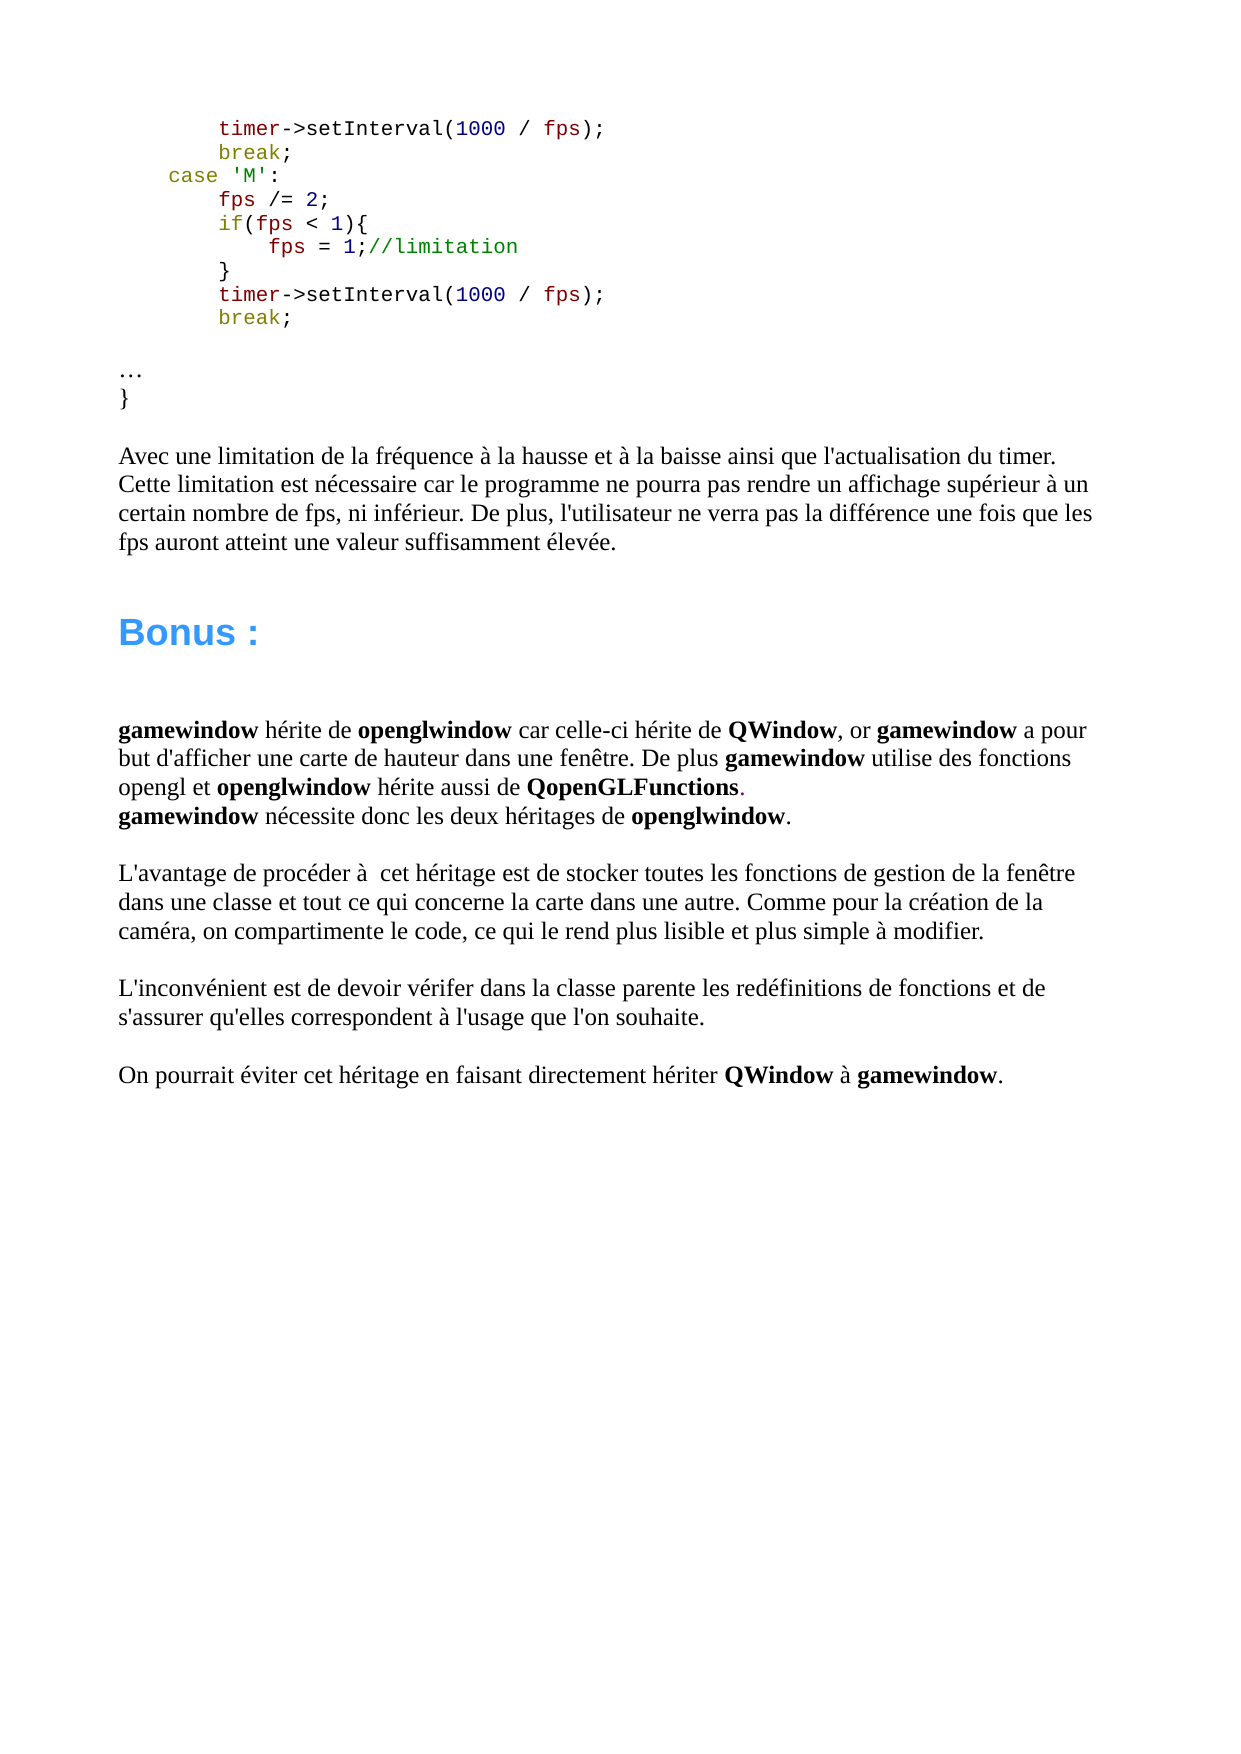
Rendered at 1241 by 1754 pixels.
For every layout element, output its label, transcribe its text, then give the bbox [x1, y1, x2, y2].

text L'avantage de procéder à cet héritage est de stocker toutes les fonctions de gestion de la fenêtre dans une classe et tout ce qui concerne la carte dans une autre. Comme pour la création de la caméra, on compartimente le code, ce qui le rend plus lisible et plus simple à modifier. [118, 858, 1122, 945]
text L'inconvénient est de devoir vérifer dans la classe parente les redéfinitions de fonctions et de s'assurer qu'elles correspondent à l'usage que l'on souhaite. [118, 973, 1122, 1031]
text timer->setInterval(1000 / fps); [118, 284, 1122, 307]
text Avec une limitation de la fréquence à la hausse et à la baisse ainsi que l'actualisation du timer. [118, 441, 1122, 469]
text On pourrait éviter cet héritage en faisant directement hériter QWindow à gamewindow. [118, 1060, 1122, 1088]
text case 'M': [118, 165, 1122, 189]
text … [118, 354, 1122, 383]
text gamewindow nécessite donc les deux héritages de openglwindow. [118, 801, 1122, 830]
text break; [118, 307, 1122, 331]
text } [118, 383, 1122, 412]
text timer->setInterval(1000 / fps); [118, 118, 1122, 142]
text gamewindow hérite de openglwindow car celle-ci hérite de QWindow, or gamewindow a pour but d'afficher une carte de hauteur dans une fenêtre. De plus gamewindow utilise des fonctions opengl et openglwindow hérite aussi de QopenGLFunctions. [118, 715, 1122, 801]
text fps /= 2; [118, 189, 1122, 213]
subtitle Bonus : [118, 609, 1122, 653]
text break; [118, 142, 1122, 165]
text Cette limitation est nécessaire car le programme ne pourra pas rendre un affichage supérieur à un certain nombre de fps, ni inférieur. De plus, l'utilisateur ne verra pas la différence une fois que les fps auront atteint une valeur suffisamment élevée. [118, 469, 1122, 556]
text fps = 1;//limitation [118, 236, 1122, 260]
text } [118, 260, 1122, 284]
text if(fps < 1){ [118, 213, 1122, 236]
